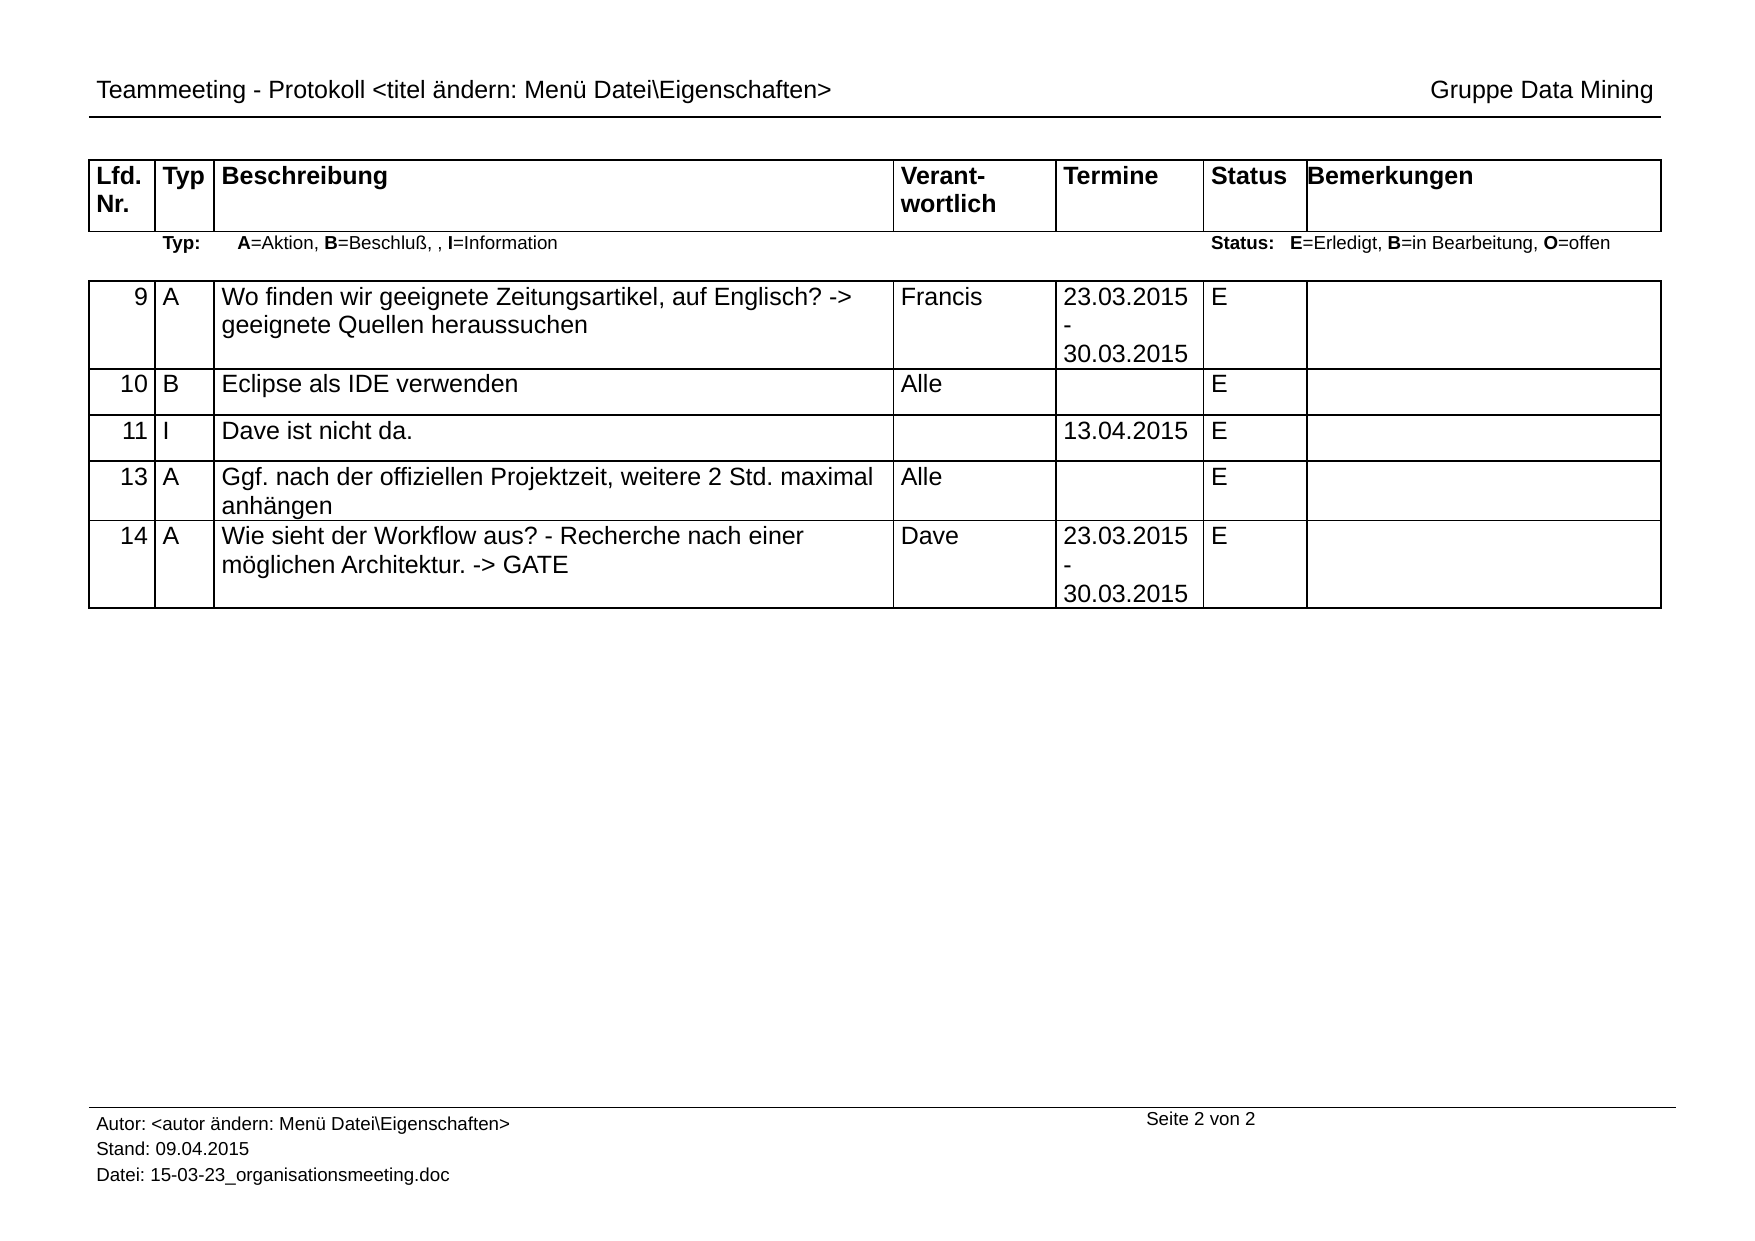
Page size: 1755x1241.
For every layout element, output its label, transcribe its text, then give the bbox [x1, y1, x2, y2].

table_cell E [1204, 370, 1306, 414]
table_cell Francis [894, 282, 1055, 368]
table_cell [894, 416, 1055, 460]
table_cell E [1204, 521, 1306, 607]
table_cell Wie sieht der Workflow aus? - Recherche nach einer möglichen Architektur. -> GATE [215, 521, 893, 607]
table_cell E [1204, 416, 1306, 460]
table_cell 23.03.2015-30.03.2015 [1057, 282, 1203, 368]
table_cell [1308, 521, 1660, 607]
table_cell Dave [894, 521, 1055, 607]
table_cell 9 [90, 282, 154, 368]
table_cell Wo finden wir geeignete Zeitungsartikel, auf Englisch? -> geeignete Quellen heraussuchen [215, 282, 893, 368]
table_cell Alle [894, 462, 1055, 519]
table_cell [1308, 462, 1660, 519]
table_cell 11 [90, 416, 154, 460]
table_cell A [156, 521, 213, 607]
table_cell A [156, 282, 213, 368]
table_cell Dave ist nicht da. [215, 416, 893, 460]
table_cell 10 [90, 370, 154, 414]
table_cell Alle [894, 370, 1055, 414]
table_cell E [1204, 282, 1306, 368]
table_cell Ggf. nach der offiziellen Projektzeit, weitere 2 Std. maximal anhängen [215, 462, 893, 519]
table_cell 13 [90, 462, 154, 519]
table_cell 14 [90, 521, 154, 607]
table_cell [1057, 462, 1203, 519]
table_cell 23.03.2015-30.03.2015 [1057, 521, 1203, 607]
table_cell 13.04.2015 [1057, 416, 1203, 460]
table_cell Eclipse als IDE verwenden [215, 370, 893, 414]
table_cell [1057, 370, 1203, 414]
table_cell E [1204, 462, 1306, 519]
table_cell [1308, 416, 1660, 460]
table_cell [1308, 370, 1660, 414]
table_cell [1308, 282, 1660, 368]
table_cell I [156, 416, 213, 460]
table_cell B [156, 370, 213, 414]
table_cell A [156, 462, 213, 519]
